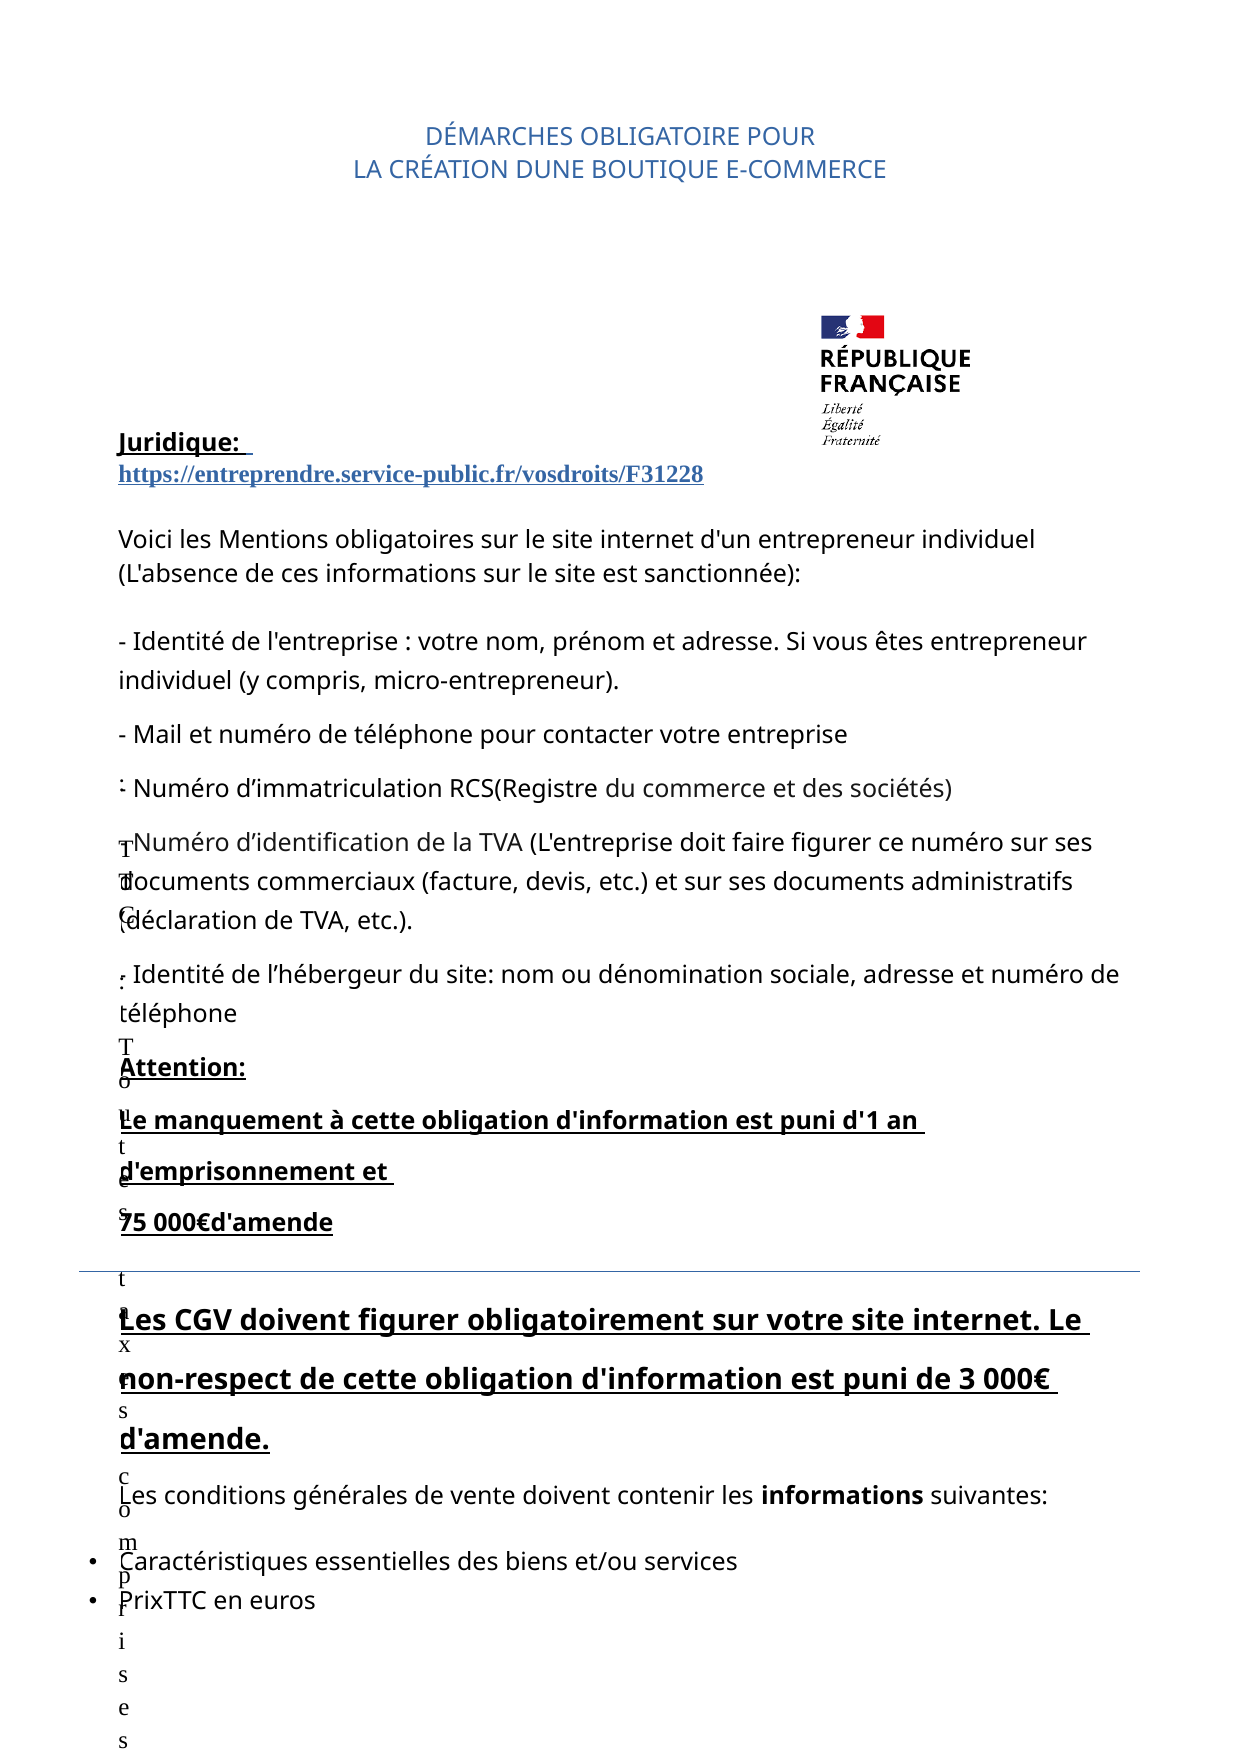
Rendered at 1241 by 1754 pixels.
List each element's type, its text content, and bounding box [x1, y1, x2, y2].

picture [798, 292, 993, 468]
list Caractéristiques essentielles des biens et/ou services [121, 1543, 1122, 1577]
text LA CRÉATION DUNE BOUTIQUE E-COMMERCE [118, 152, 1122, 186]
text Les conditions générales de vente doivent contenir les informations suivantes: [121, 1478, 1122, 1512]
text - Mail et numéro de téléphone pour contacter votre entreprise [118, 717, 1122, 751]
text Les CGV doivent figurer obligatoirement sur votre site internet. Le non-respect de cette obligation d'information est puni de 3 000€ d'amende. [121, 1299, 1122, 1458]
text DÉMARCHES OBLIGATOIRE POUR [118, 118, 1122, 152]
text Voici les Mentions obligatoires sur le site internet d'un entrepreneur individuel [118, 522, 1122, 556]
text - Identité de l'entreprise : votre nom, prénom et adresse. Si vous êtes entrepreneur individuel (y compris, micro-entrepreneur). [118, 624, 1122, 697]
text (L'absence de ces informations sur le site est sanctionnée): [118, 556, 1122, 590]
text - Numéro d’immatriculation RCS(Registre du commerce et des sociétés) [121, 770, 1122, 804]
text Juridique: https://entreprendre.service-public.fr/vosdroits/F31228 [118, 425, 1122, 487]
text Le manquement à cette obligation d'information est puni d'1 an d'emprisonnement et [121, 1103, 1122, 1188]
text Attention: [121, 1049, 1122, 1083]
text 75 000€d'amende [121, 1205, 1122, 1239]
text - Identité de l’hébergeur du site: nom ou dénomination sociale, adresse et numéro de téléphone [121, 956, 1122, 1029]
list PrixTTC en euros [121, 1582, 1122, 1616]
text - Numéro d’identification de la TVA (L'entreprise doit faire figurer ce numéro sur ses documents commerciaux (facture, devis, etc.) et sur ses documents administratifs (déclaration de TVA, etc.). [121, 824, 1122, 937]
